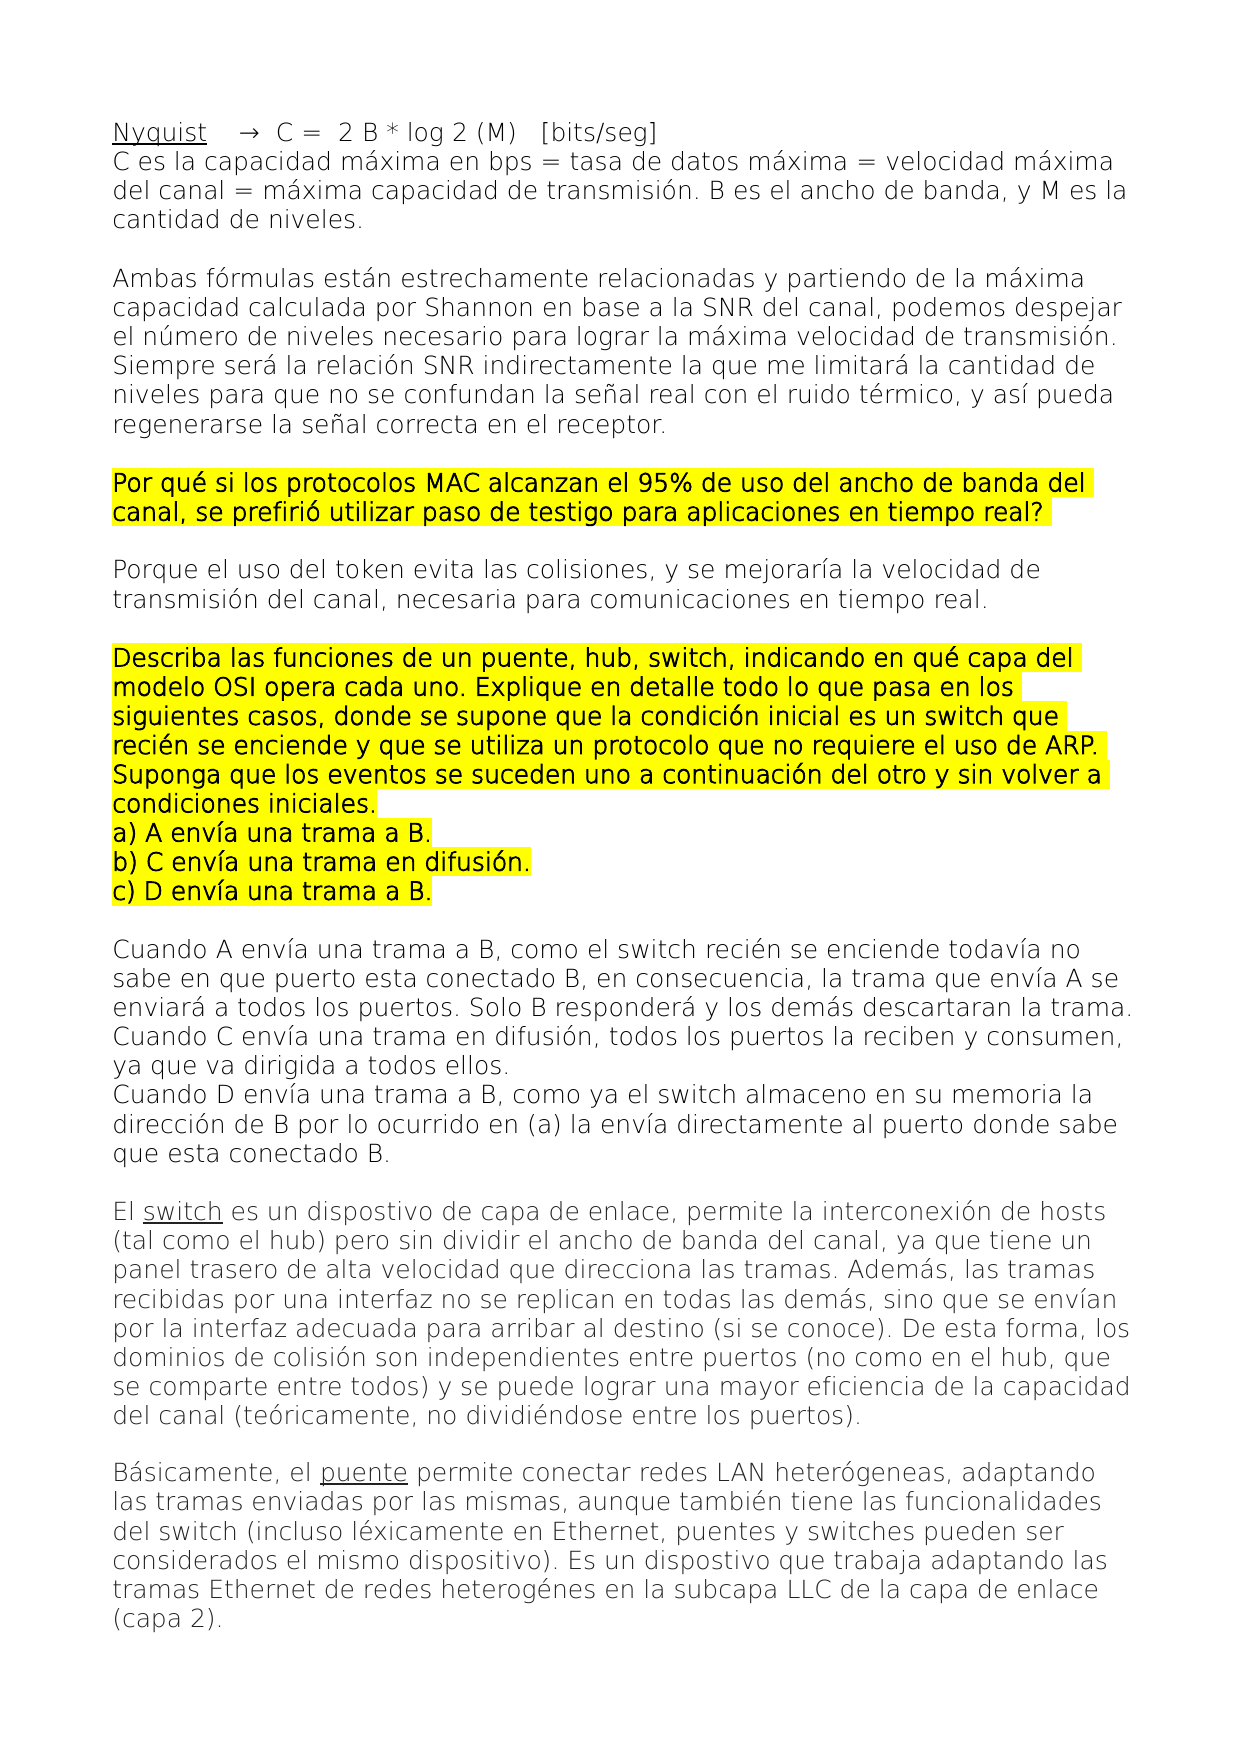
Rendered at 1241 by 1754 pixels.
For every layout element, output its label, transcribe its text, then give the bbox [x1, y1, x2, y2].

text Porque el uso del token evita las colisiones, y se mejoraría la velocidad de transmisión del canal, necesaria para comunicaciones en tiempo real. [112, 556, 1137, 614]
text c) D envía una trama a B. [112, 876, 1137, 906]
text Cuando C envía una trama en difusión, todos los puertos la reciben y consumen, ya que va dirigida a todos ellos. [112, 1022, 1137, 1081]
text Cuando D envía una trama a B, como ya el switch almaceno en su memoria la dirección de B por lo ocurrido en (a) la envía directamente al puerto donde sabe que esta conectado B. [112, 1081, 1137, 1168]
text Describa las funciones de un puente, hub, switch, indicando en qué capa del modelo OSI opera cada uno. Explique en detalle todo lo que pasa en los siguientes casos, donde se supone que la condición inicial es un switch que recién se enciende y que se utiliza un protocolo que no requiere el uso de ARP. Suponga que los eventos se suceden uno a continuación del otro y sin volver a condiciones iniciales. [112, 643, 1137, 818]
text a) A envía una trama a B. [112, 818, 1137, 847]
text b) C envía una trama en difusión. [112, 847, 1137, 876]
text El switch es un dispostivo de capa de enlace, permite la interconexión de hosts (tal como el hub) pero sin dividir el ancho de banda del canal, ya que tiene un panel trasero de alta velocidad que direcciona las tramas. Además, las tramas recibidas por una interfaz no se replican en todas las demás, sino que se envían por la interfaz adecuada para arribar al destino (si se conoce). De esta forma, los dominios de colisión son independientes entre puertos (no como en el hub, que se comparte entre todos) y se puede lograr una mayor eficiencia de la capacidad del canal (teóricamente, no dividiéndose entre los puertos). [112, 1197, 1137, 1431]
text Ambas fórmulas están estrechamente relacionadas y partiendo de la máxima capacidad calculada por Shannon en base a la SNR del canal, podemos despejar el número de niveles necesario para lograr la máxima velocidad de transmisión. Siempre será la relación SNR indirectamente la que me limitará la cantidad de niveles para que no se confundan la señal real con el ruido térmico, y así pueda regenerarse la señal correcta en el receptor. [112, 264, 1137, 439]
text Básicamente, el puente permite conectar redes LAN heterógeneas, adaptando las tramas enviadas por las mismas, aunque también tiene las funcionalidades del switch (incluso léxicamente en Ethernet, puentes y switches pueden ser considerados el mismo dispositivo). Es un dispostivo que trabaja adaptando las tramas Ethernet de redes heterogénes en la subcapa LLC de la capa de enlace (capa 2). [112, 1458, 1137, 1633]
text Nyquist → C = 2 B * log 2 (M) [bits/seg] [112, 118, 1137, 147]
text Cuando A envía una trama a B, como el switch recién se enciende todavía no sabe en que puerto esta conectado B, en consecuencia, la trama que envía A se enviará a todos los puertos. Solo B responderá y los demás descartaran la trama. [112, 935, 1137, 1022]
text C es la capacidad máxima en bps = tasa de datos máxima = velocidad máxima del canal = máxima capacidad de transmisión. B es el ancho de banda, y M es la cantidad de niveles. [112, 147, 1137, 235]
text Por qué si los protocolos MAC alcanzan el 95% de uso del ancho de banda del canal, se prefirió utilizar paso de testigo para aplicaciones en tiempo real? [112, 468, 1137, 526]
